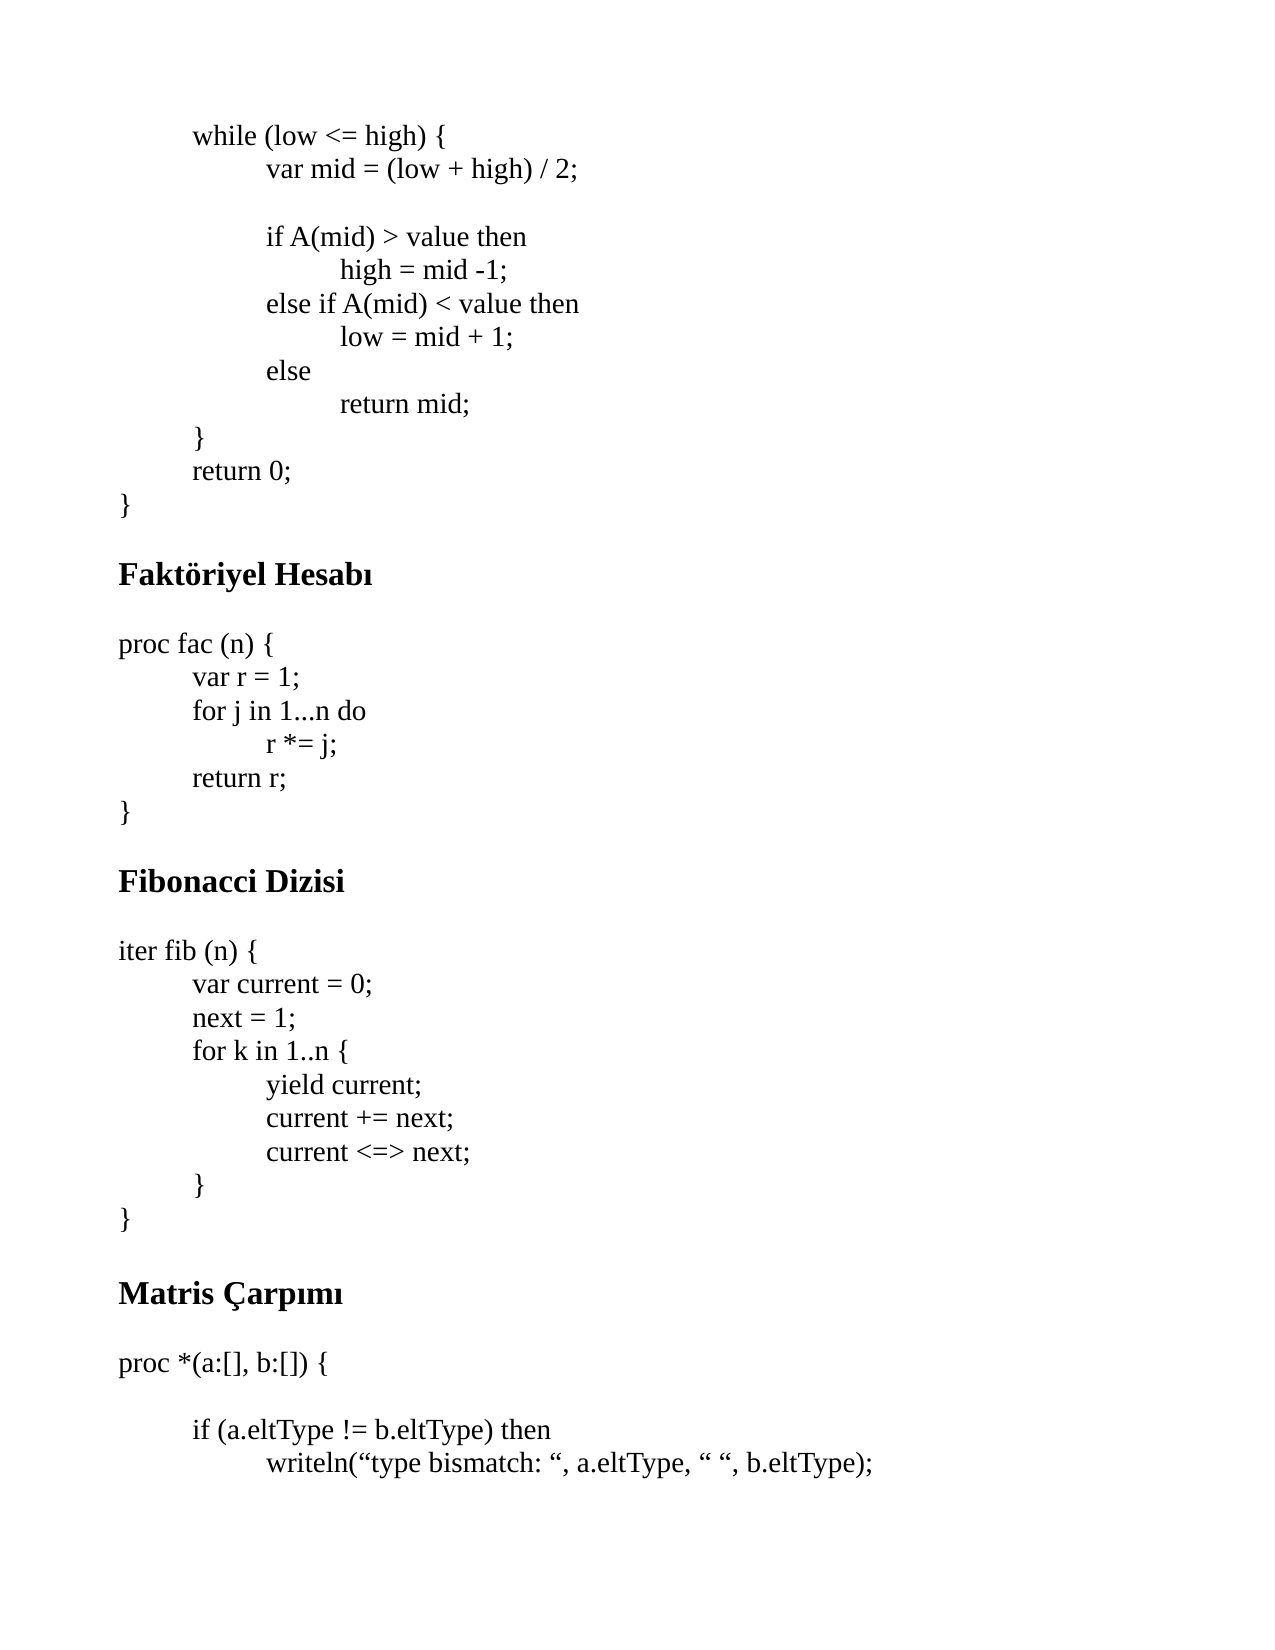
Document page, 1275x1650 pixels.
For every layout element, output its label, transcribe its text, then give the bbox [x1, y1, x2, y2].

text high = mid -1; [118, 252, 1157, 286]
text low = mid + 1; [118, 319, 1157, 353]
text return mid; [118, 386, 1157, 420]
text } [118, 1167, 1157, 1201]
text next = 1; [118, 1000, 1157, 1033]
text iter fib (n) { [118, 933, 1157, 966]
text r *= j; [118, 727, 1157, 760]
text } [118, 487, 1157, 521]
text current <=> next; [118, 1134, 1157, 1167]
text else [118, 353, 1157, 386]
text current += next; [118, 1100, 1157, 1134]
text Fibonacci Dizisi [118, 861, 1157, 899]
text Matris Çarpımı [118, 1273, 1157, 1311]
text if A(mid) > value then [118, 219, 1157, 252]
text yield current; [118, 1067, 1157, 1100]
text proc fac (n) { [118, 626, 1157, 659]
text for j in 1...n do [118, 693, 1157, 727]
text var current = 0; [118, 966, 1157, 1000]
text var r = 1; [118, 659, 1157, 693]
text proc *(a:[], b:[]) { [118, 1345, 1157, 1378]
text } [118, 794, 1157, 827]
text while (low <= high) { [118, 118, 1157, 152]
text var mid = (low + high) / 2; [118, 152, 1157, 185]
text else if A(mid) < value then [118, 286, 1157, 319]
text return 0; [118, 453, 1157, 487]
text Faktöriyel Hesabı [118, 554, 1157, 592]
text if (a.eltType != b.eltType) then [118, 1412, 1157, 1445]
text } [118, 420, 1157, 453]
text } [118, 1201, 1157, 1234]
text return r; [118, 760, 1157, 794]
text writeln(“type bismatch: “, a.eltType, “ “, b.eltType); [118, 1445, 1157, 1479]
text for k in 1..n { [118, 1033, 1157, 1067]
